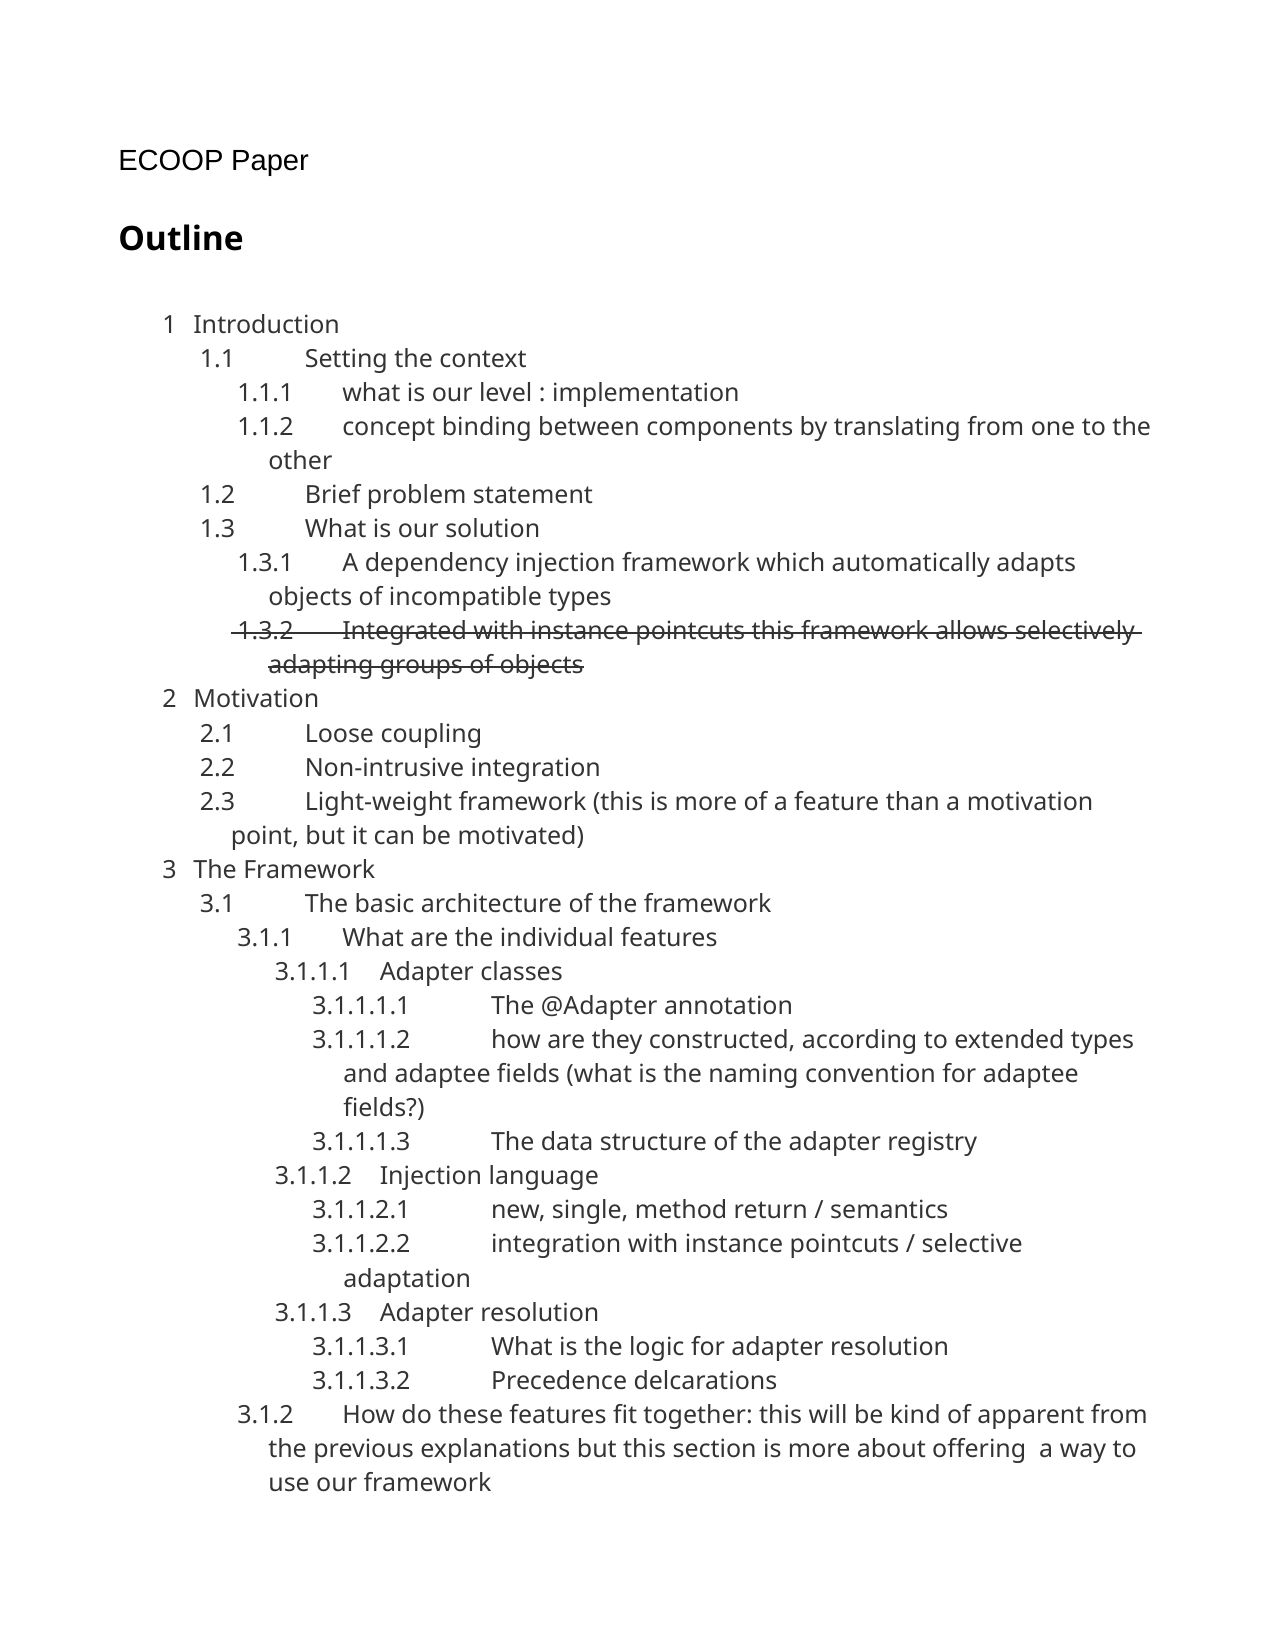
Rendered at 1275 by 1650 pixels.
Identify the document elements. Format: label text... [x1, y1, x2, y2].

list The data structure of the adapter registry [306, 1124, 1157, 1158]
list What is the logic for adapter resolution [306, 1328, 1157, 1362]
list how are they constructed, according to extended types and adaptee fields (what is the naming convention for adaptee fields?) [306, 1022, 1157, 1124]
list Loose coupling [193, 715, 1157, 749]
list Injection language [268, 1158, 1157, 1192]
list Setting the context [193, 341, 1157, 374]
list The basic architecture of the framework [193, 886, 1157, 919]
list What are the individual features [231, 919, 1157, 954]
subtitle Outline [118, 214, 1157, 260]
list The Framework [156, 851, 1157, 886]
list new, single, method return / semantics [306, 1192, 1157, 1226]
list what is our level : implementation [231, 374, 1157, 409]
list Non-intrusive integration [193, 749, 1157, 783]
list How do these features fit together: this will be kind of apparent from the previous explanations but this section is more about offering a way to use our framework [231, 1396, 1157, 1499]
list Light-weight framework (this is more of a feature than a motivation point, but it can be motivated) [193, 783, 1157, 851]
list Integrated with instance pointcuts this framework allows selectively adapting groups of objects [231, 613, 1157, 681]
subtitle ECOOP Paper [118, 143, 1157, 177]
list Motivation [156, 681, 1157, 715]
list Adapter classes [268, 954, 1157, 988]
list Introduction [156, 306, 1157, 341]
list integration with instance pointcuts / selective adaptation [306, 1226, 1157, 1294]
list concept binding between components by translating from one to the other [231, 409, 1157, 477]
list Adapter resolution [268, 1294, 1157, 1328]
list A dependency injection framework which automatically adapts objects of incompatible types [231, 545, 1157, 613]
list The @Adapter annotation [306, 988, 1157, 1022]
list What is our solution [193, 511, 1157, 545]
list Precedence delcarations [306, 1362, 1157, 1396]
list Brief problem statement [193, 477, 1157, 511]
